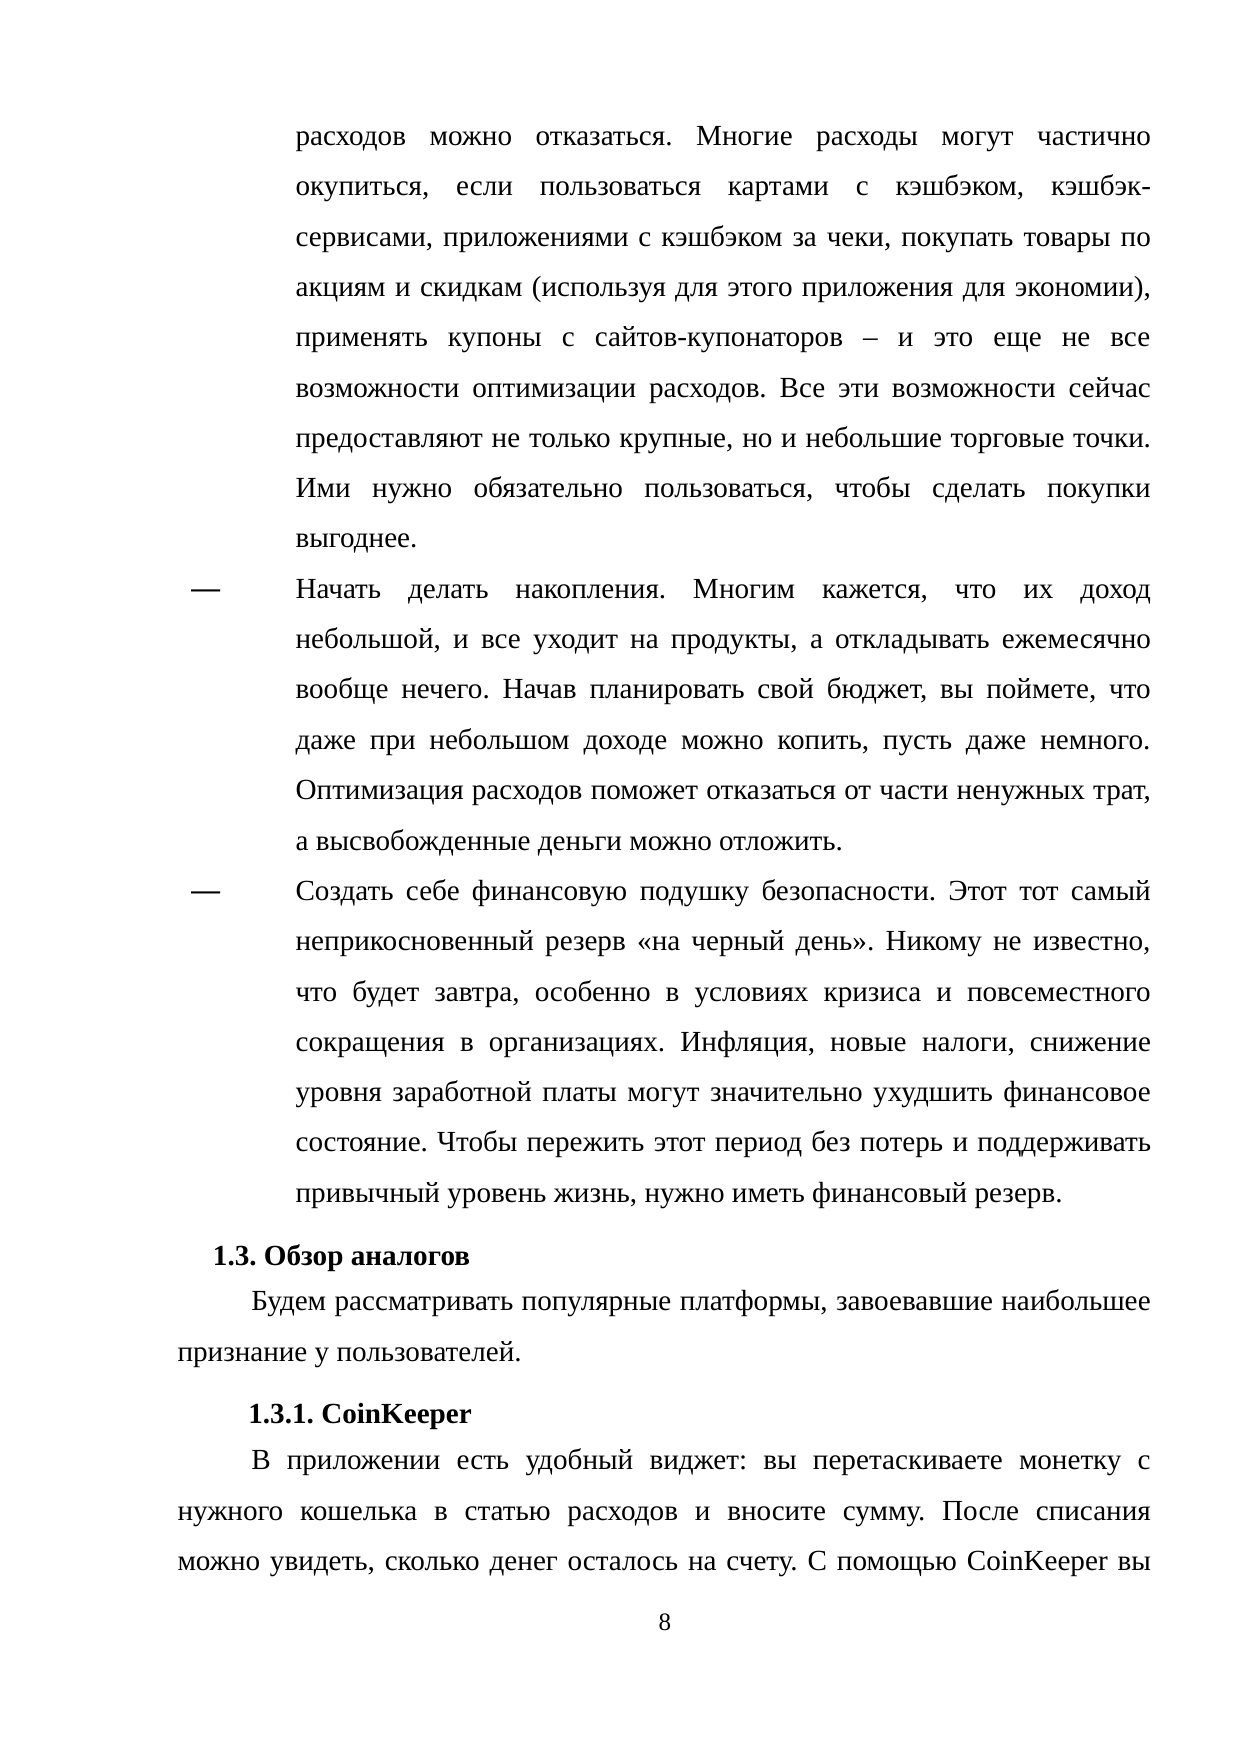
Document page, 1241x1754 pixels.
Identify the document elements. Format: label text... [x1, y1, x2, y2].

subtitle Обзор аналогов [213, 1238, 1152, 1271]
list Начать делать накопления. Многим кажется, что их доход небольшой, и все уходит на продукты, а откладывать ежемесячно вообще нечего. Начав планировать свой бюджет, вы поймете, что даже при небольшом доходе можно копить, пусть даже немного. Оптимизация расходов поможет отказаться от части ненужных трат, а высвобожденные деньги можно отложить. [191, 571, 1152, 856]
list расходов можно отказаться. Многие расходы могут частично окупиться, если пользоваться картами с кэшбэком, кэшбэк-сервисами, приложениями с кэшбэком за чеки, покупать товары по акциям и скидкам (используя для этого приложения для экономии), применять купоны с сайтов-купонаторов – и это еще не все возможности оптимизации расходов. Все эти возможности сейчас предоставляют не только крупные, но и небольшие торговые точки. Ими нужно обязательно пользоваться, чтобы сделать покупки выгоднее. [191, 118, 1152, 554]
text В приложении есть удобный виджет: вы перетаскиваете монетку с нужного кошелька в статью расходов и вносите сумму. После списания можно увидеть, сколько денег осталось на счету. С помощью CoinKeeper вы [177, 1442, 1152, 1577]
text Будем рассматривать популярные платформы, завоевавшие наибольшее признание у пользователей. [177, 1283, 1152, 1367]
list Создать себе финансовую подушку безопасности. Этот тот самый неприкосновенный резерв «на черный день». Никому не известно, что будет завтра, особенно в условиях кризиса и повсеместного сокращения в организациях. Инфляция, новые налоги, снижение уровня заработной платы могут значительно ухудшить финансовое состояние. Чтобы пережить этот период без потерь и поддерживать привычный уровень жизнь, нужно иметь финансовый резерв. [191, 873, 1152, 1208]
subtitle CoinKeeper [248, 1397, 1152, 1430]
